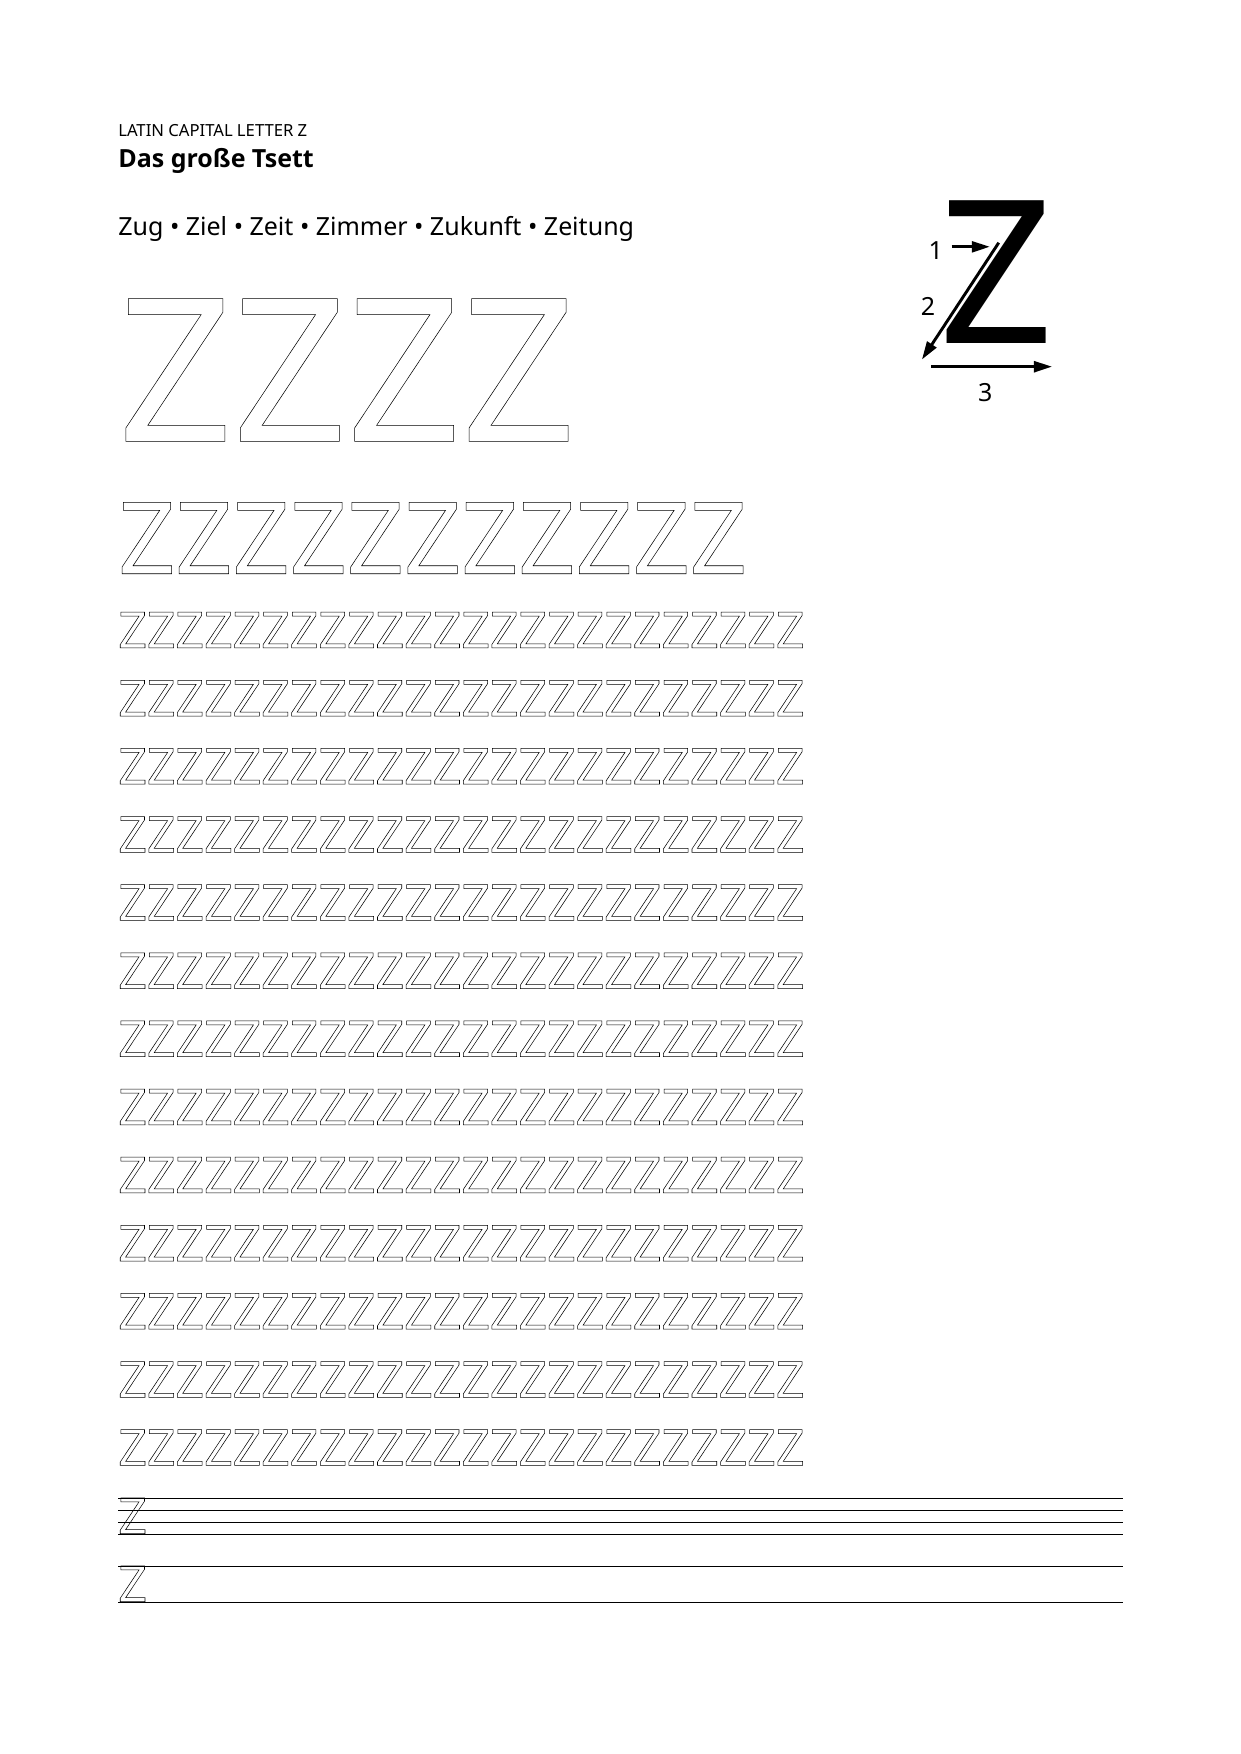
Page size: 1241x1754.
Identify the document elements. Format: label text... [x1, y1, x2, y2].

text Z [118, 1603, 1122, 1616]
text Zug • Ziel • Zeit • Zimmer • Zukunft • Zeitung [118, 209, 1022, 243]
text ZZZZZZZZZZZZZZZZZZZZZZZZ [118, 935, 1122, 1003]
text ZZZZZZZZZZZZZZZZZZZZZZZZ [118, 662, 1122, 731]
text ZZZZZZZZZZZ [118, 491, 1122, 594]
text [118, 1535, 1122, 1548]
text Das große Tsett [118, 141, 1122, 175]
text Z [132, 1511, 1122, 1522]
text [118, 1523, 124, 1534]
text ZZZZZZZZZZZZZZZZZZZZZZZZ [118, 1276, 1122, 1344]
text [128, 1523, 1122, 1534]
text [118, 1480, 1122, 1498]
text LATIN CAPITAL LETTER Z [118, 118, 1122, 141]
text ZZZZZZZZZZZZZZZZZZZZZZZZ [118, 731, 1122, 799]
text Z [128, 1567, 1122, 1602]
text ZZZZZZZZZZZZZZZZZZZZZZZZ [118, 799, 1122, 867]
text [140, 1499, 1122, 1510]
text ZZZZZZZZZZZZZZZZZZZZZZZZ [118, 594, 1122, 662]
text [118, 1499, 137, 1510]
text ZZZZZZZZZZZZZZZZZZZZZZZZ [118, 1412, 1122, 1480]
text ZZZZZZZZZZZZZZZZZZZZZZZZ [118, 1207, 1122, 1276]
text [118, 1511, 131, 1522]
text Z [118, 1548, 1122, 1566]
text ZZZZZZZZZZZZZZZZZZZZZZZZ [118, 867, 1122, 935]
text ZZZZZZZZZZZZZZZZZZZZZZZZ [118, 1139, 1122, 1207]
text [1025, 209, 1122, 243]
text ZZZZZZZZZZZZZZZZZZZZZZZZ [118, 1003, 1122, 1071]
text Z [118, 1567, 137, 1602]
text ZZZZZZZZZZZZZZZZZZZZZZZZ [118, 1071, 1122, 1139]
text ZZZZ [118, 243, 1122, 491]
text ZZZZZZZZZZZZZZZZZZZZZZZZ [118, 1344, 1122, 1412]
